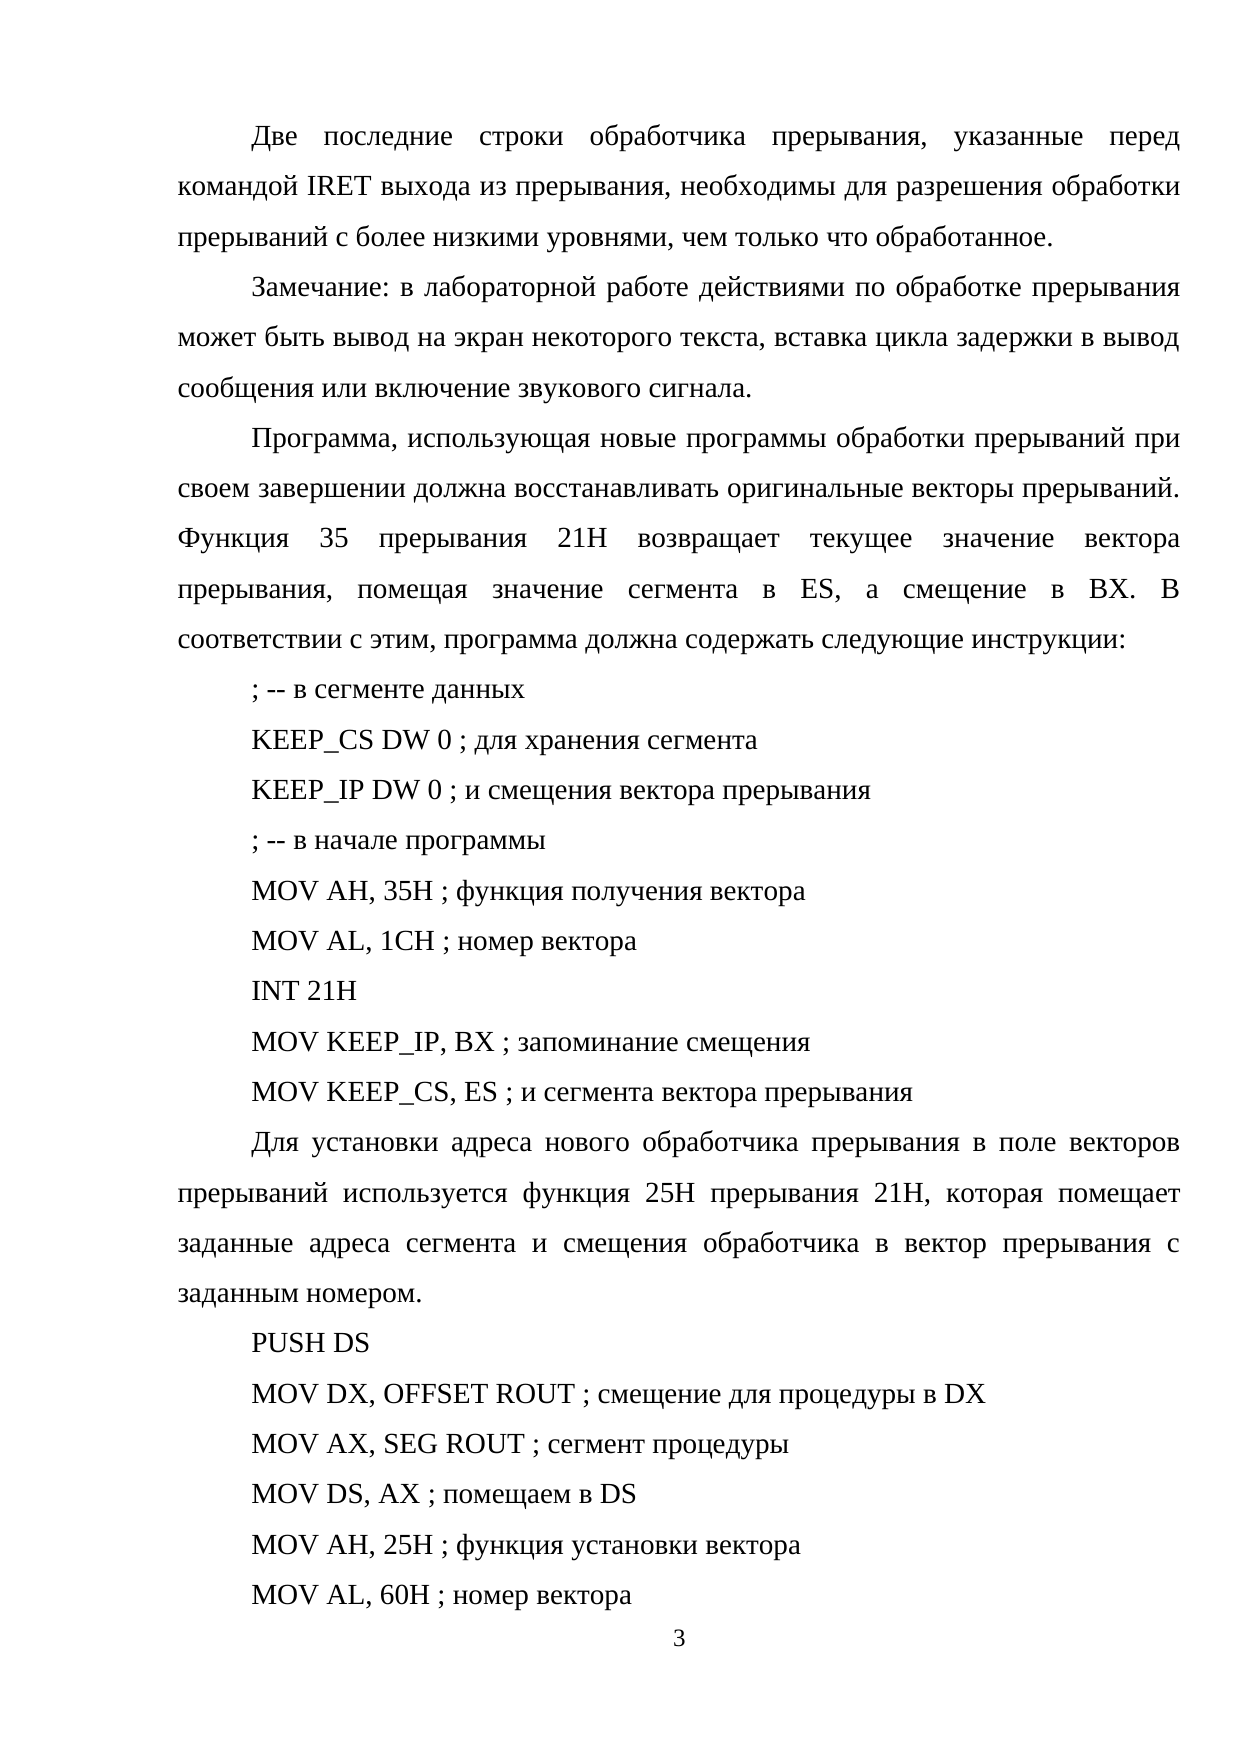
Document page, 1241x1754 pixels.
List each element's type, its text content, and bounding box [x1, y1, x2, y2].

text KEEP_IP DW 0 ; и смещения вектора прерывания [177, 772, 1181, 806]
text KEEP_CS DW 0 ; для хранения сегмента [177, 722, 1181, 755]
text MOV AH, 35H ; функция получения вектора [177, 873, 1181, 906]
text MOV DS, AX ; помещаем в DS [177, 1477, 1181, 1510]
text MOV KEEP_IP, BX ; запоминание смещения [177, 1024, 1181, 1057]
text Две последние строки обработчика прерывания, указанные перед командой IRET выхода из прерывания, необходимы для разрешения обработки прерываний с более низкими уровнями, чем только что обработанное. [177, 118, 1181, 252]
text MOV AL, 1CH ; номер вектора [177, 923, 1181, 957]
text MOV KEEP_CS, ES ; и сегмента вектора прерывания [177, 1074, 1181, 1108]
text MOV AL, 60H ; номер вектора [177, 1577, 1181, 1611]
text INT 21H [177, 973, 1181, 1007]
text Программа, использующая новые программы обработки прерываний при своем завершении должна восстанавливать оригинальные векторы прерываний. Функция 35 прерывания 21H возвращает текущее значение вектора прерывания, помещая значение сегмента в ES, а смещение в BX. В соответствии с этим, программа должна содержать следующие инструкции: [177, 420, 1181, 655]
text ; -- в сегменте данных [177, 672, 1181, 705]
text PUSH DS [177, 1326, 1181, 1359]
text MOV DX, OFFSET ROUT ; смещение для процедуры в DX [177, 1376, 1181, 1409]
text Замечание: в лабораторной работе действиями по обработке прерывания может быть вывод на экран некоторого текста, вставка цикла задержки в вывод сообщения или включение звукового сигнала. [177, 269, 1181, 403]
text MOV AH, 25H ; функция установки вектора [177, 1527, 1181, 1560]
text ; -- в начале программы [177, 822, 1181, 856]
text Для установки адреса нового обработчика прерывания в поле векторов прерываний используется функция 25H прерывания 21H, которая помещает заданные адреса сегмента и смещения обработчика в вектор прерывания с заданным номером. [177, 1124, 1181, 1309]
text MOV AX, SEG ROUT ; сегмент процедуры [177, 1426, 1181, 1460]
